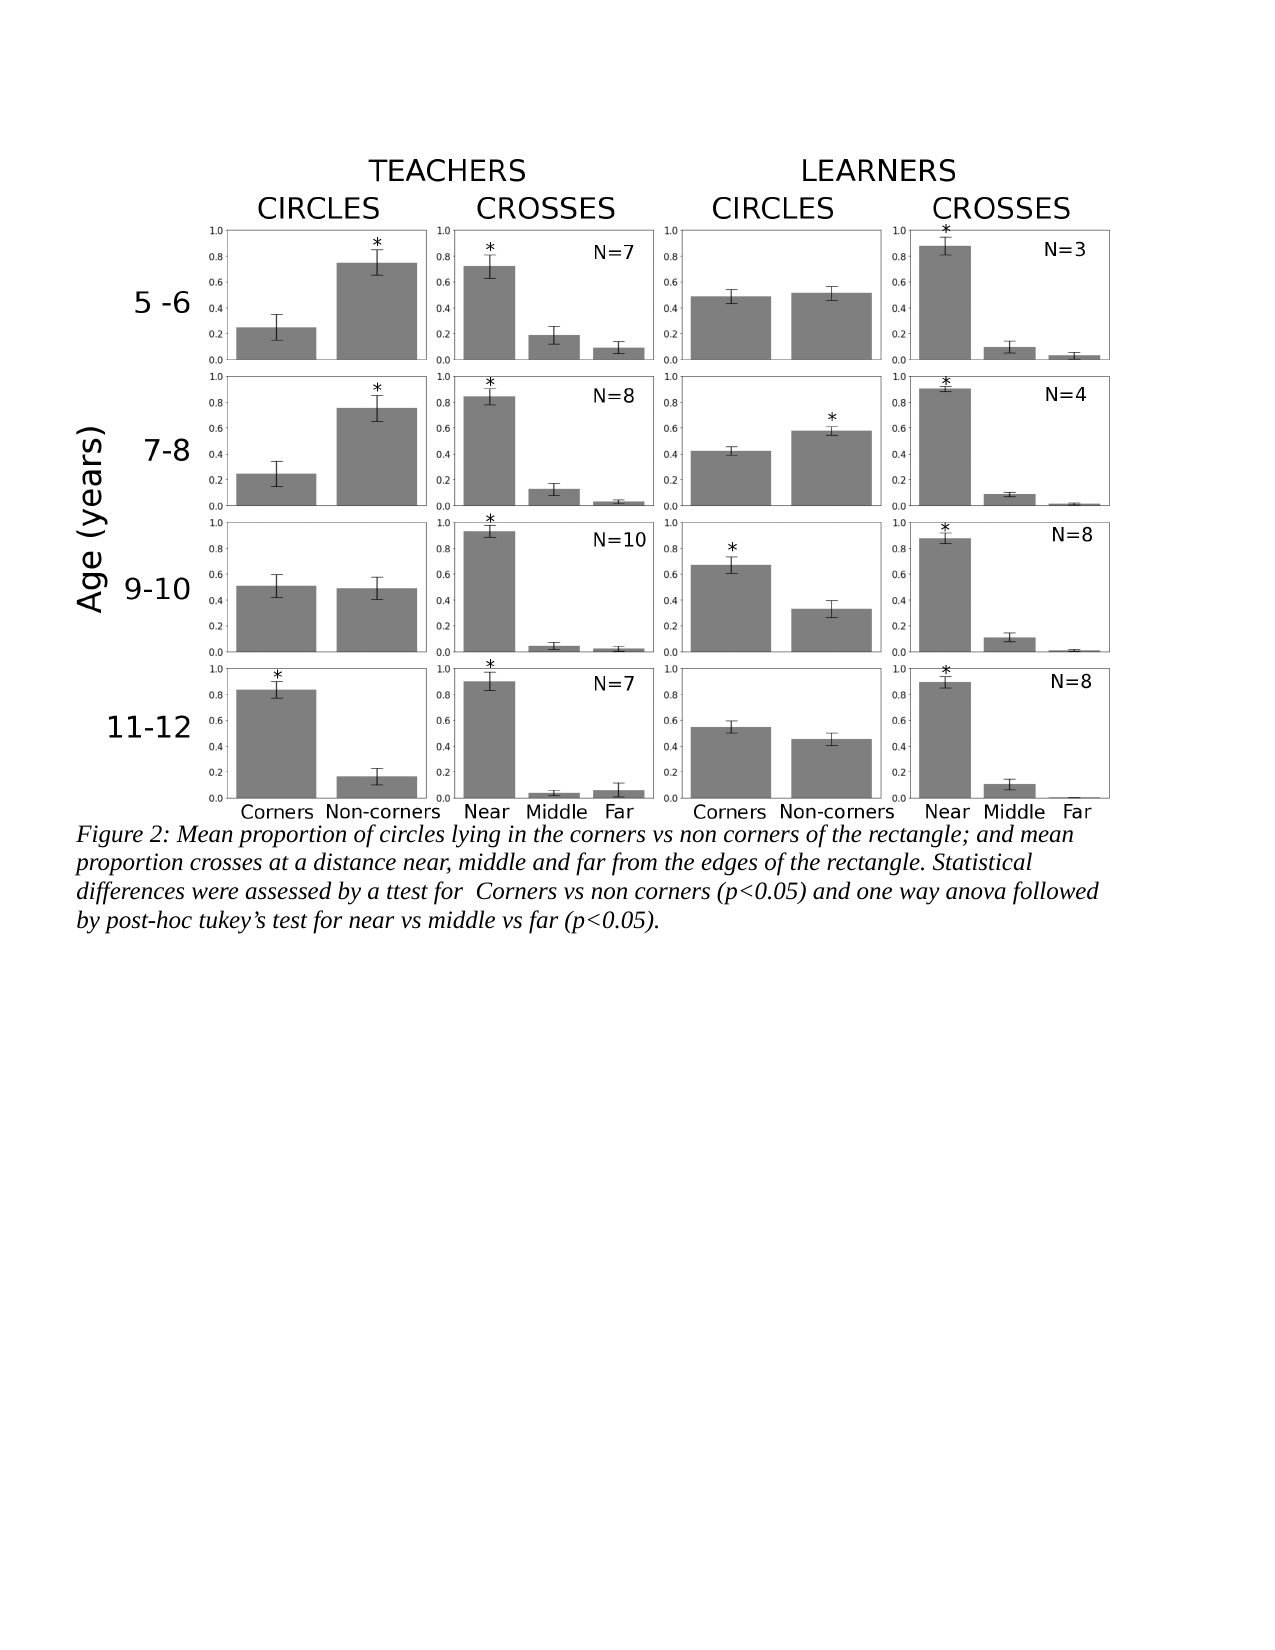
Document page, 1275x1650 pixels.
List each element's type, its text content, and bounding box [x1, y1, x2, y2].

text Figure 2: Mean proportion of circles lying in the corners vs non corners of the rectangle; and mean proportion crosses at a distance near, middle and far from the edges of the rectangle. Statistical differences were assessed by a ttest for Corners vs non corners (p<0.05) and one way anova followed by post-hoc tukey’s test for near vs middle vs far (p<0.05). [76, 819, 1115, 934]
picture [76, 159, 1115, 819]
